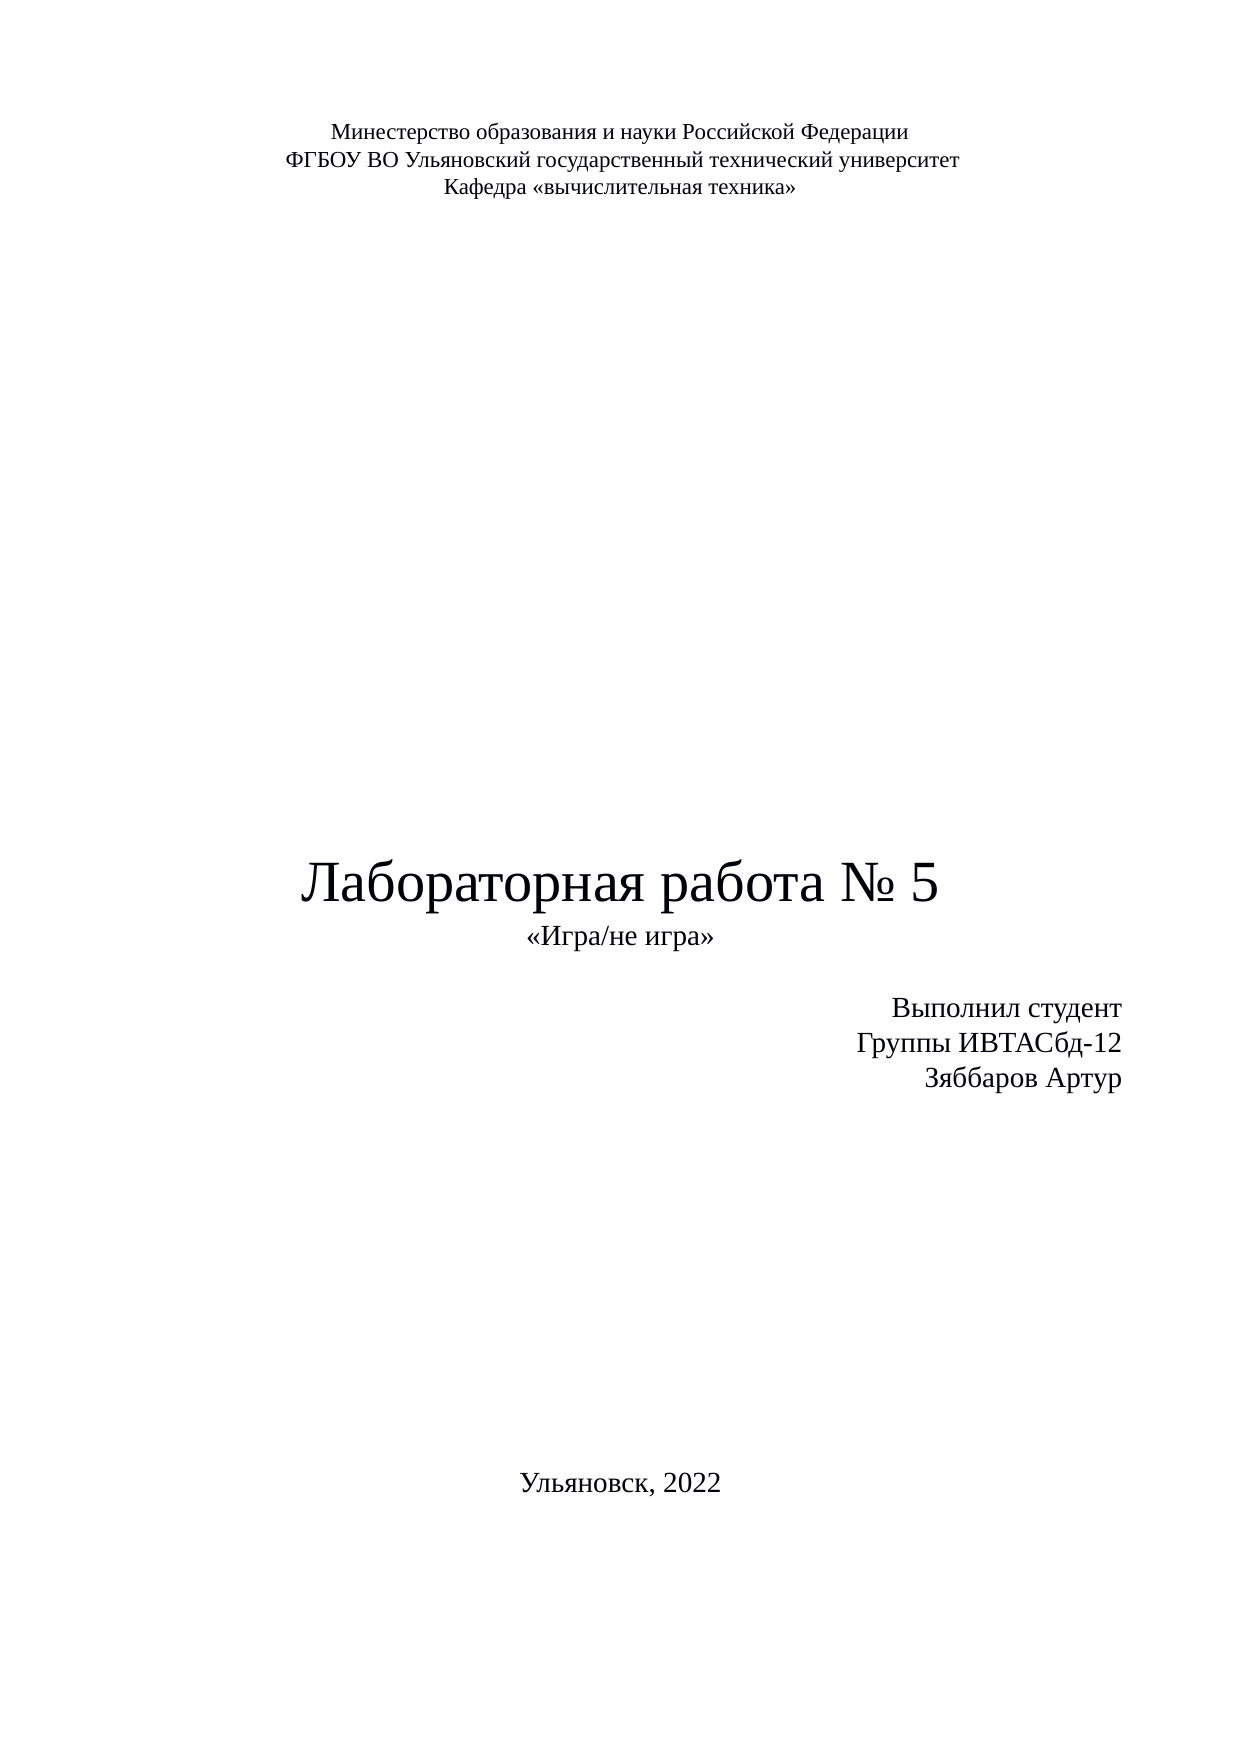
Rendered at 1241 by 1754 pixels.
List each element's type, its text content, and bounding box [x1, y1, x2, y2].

text Выполнил студент [118, 990, 1122, 1024]
text Группы ИВТАСбд-12 [118, 1025, 1122, 1059]
text Минестерство образования и науки Российской Федерации [118, 118, 1122, 144]
text Кафедра «вычислительная техника» [118, 173, 1122, 200]
text ФГБОУ ВО Ульяновский государственный технический университет [118, 146, 1122, 172]
text Ульяновск, 2022 [118, 1465, 1122, 1499]
text Зяббаров Артур [118, 1061, 1122, 1094]
text «Игра/не игра» [118, 918, 1122, 951]
text Лабораторная работа № 5 [118, 847, 1122, 914]
